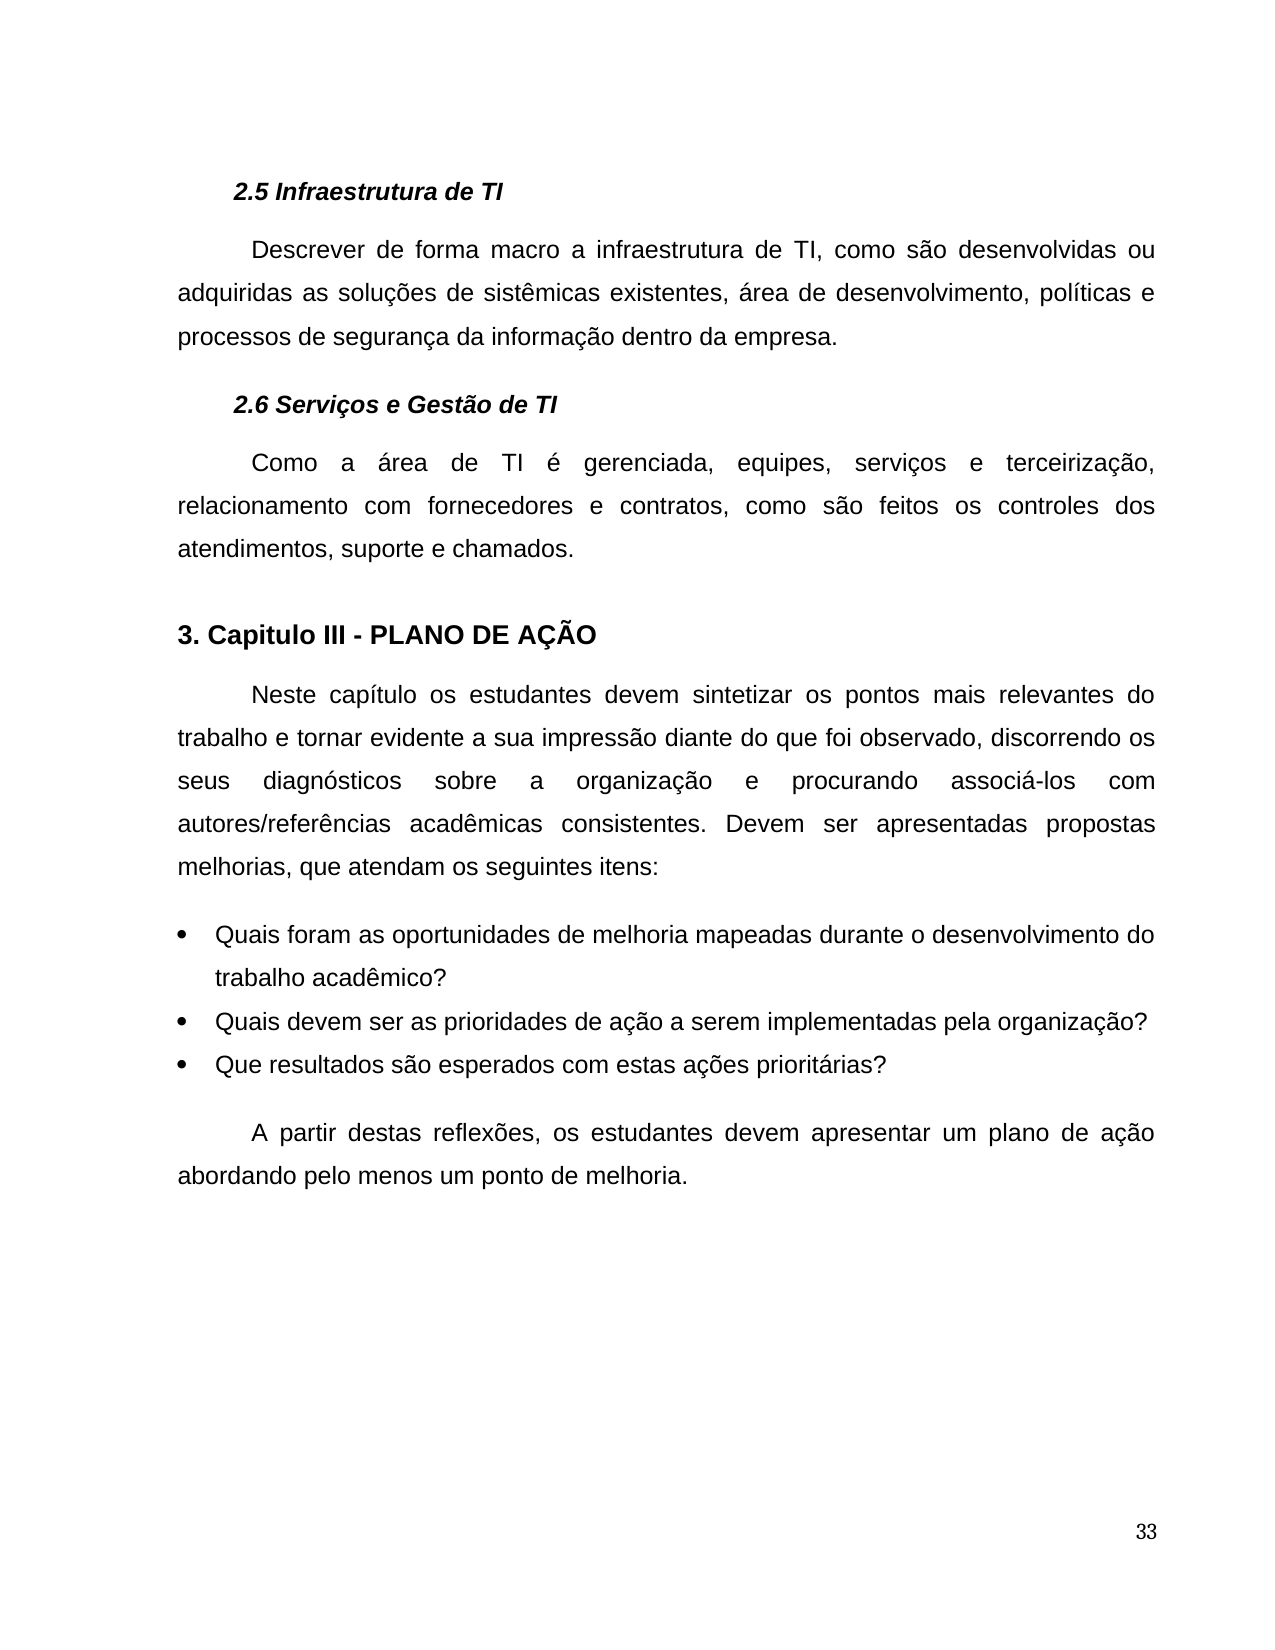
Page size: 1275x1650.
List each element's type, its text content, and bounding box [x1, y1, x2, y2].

list Quais devem ser as prioridades de ação a serem implementadas pela organização? [177, 1007, 1157, 1035]
text Como a área de TI é gerenciada, equipes, serviços e terceirização, relacionamento com fornecedores e contratos, como são feitos os controles dos atendimentos, suporte e chamados. [177, 448, 1157, 563]
subtitle 3. Capitulo III - PLANO DE AÇÃO [177, 619, 1157, 650]
subtitle 2.6 Serviços e Gestão de TI [233, 389, 1157, 418]
text A partir destas reflexões, os estudantes devem apresentar um plano de ação abordando pelo menos um ponto de melhoria. [177, 1118, 1157, 1190]
subtitle 2.5 Infraestrutura de TI [233, 177, 1157, 206]
list Quais foram as oportunidades de melhoria mapeadas durante o desenvolvimento do trabalho acadêmico? [177, 920, 1157, 992]
text Descrever de forma macro a infraestrutura de TI, como são desenvolvidas ou adquiridas as soluções de sistêmicas existentes, área de desenvolvimento, políticas e processos de segurança da informação dentro da empresa. [177, 235, 1157, 350]
list Que resultados são esperados com estas ações prioritárias? [177, 1050, 1157, 1079]
text Neste capítulo os estudantes devem sintetizar os pontos mais relevantes do trabalho e tornar evidente a sua impressão diante do que foi observado, discorrendo os seus diagnósticos sobre a organização e procurando associá-los com autores/referências acadêmicas consistentes. Devem ser apresentadas propostas melhorias, que atendam os seguintes itens: [177, 679, 1157, 881]
